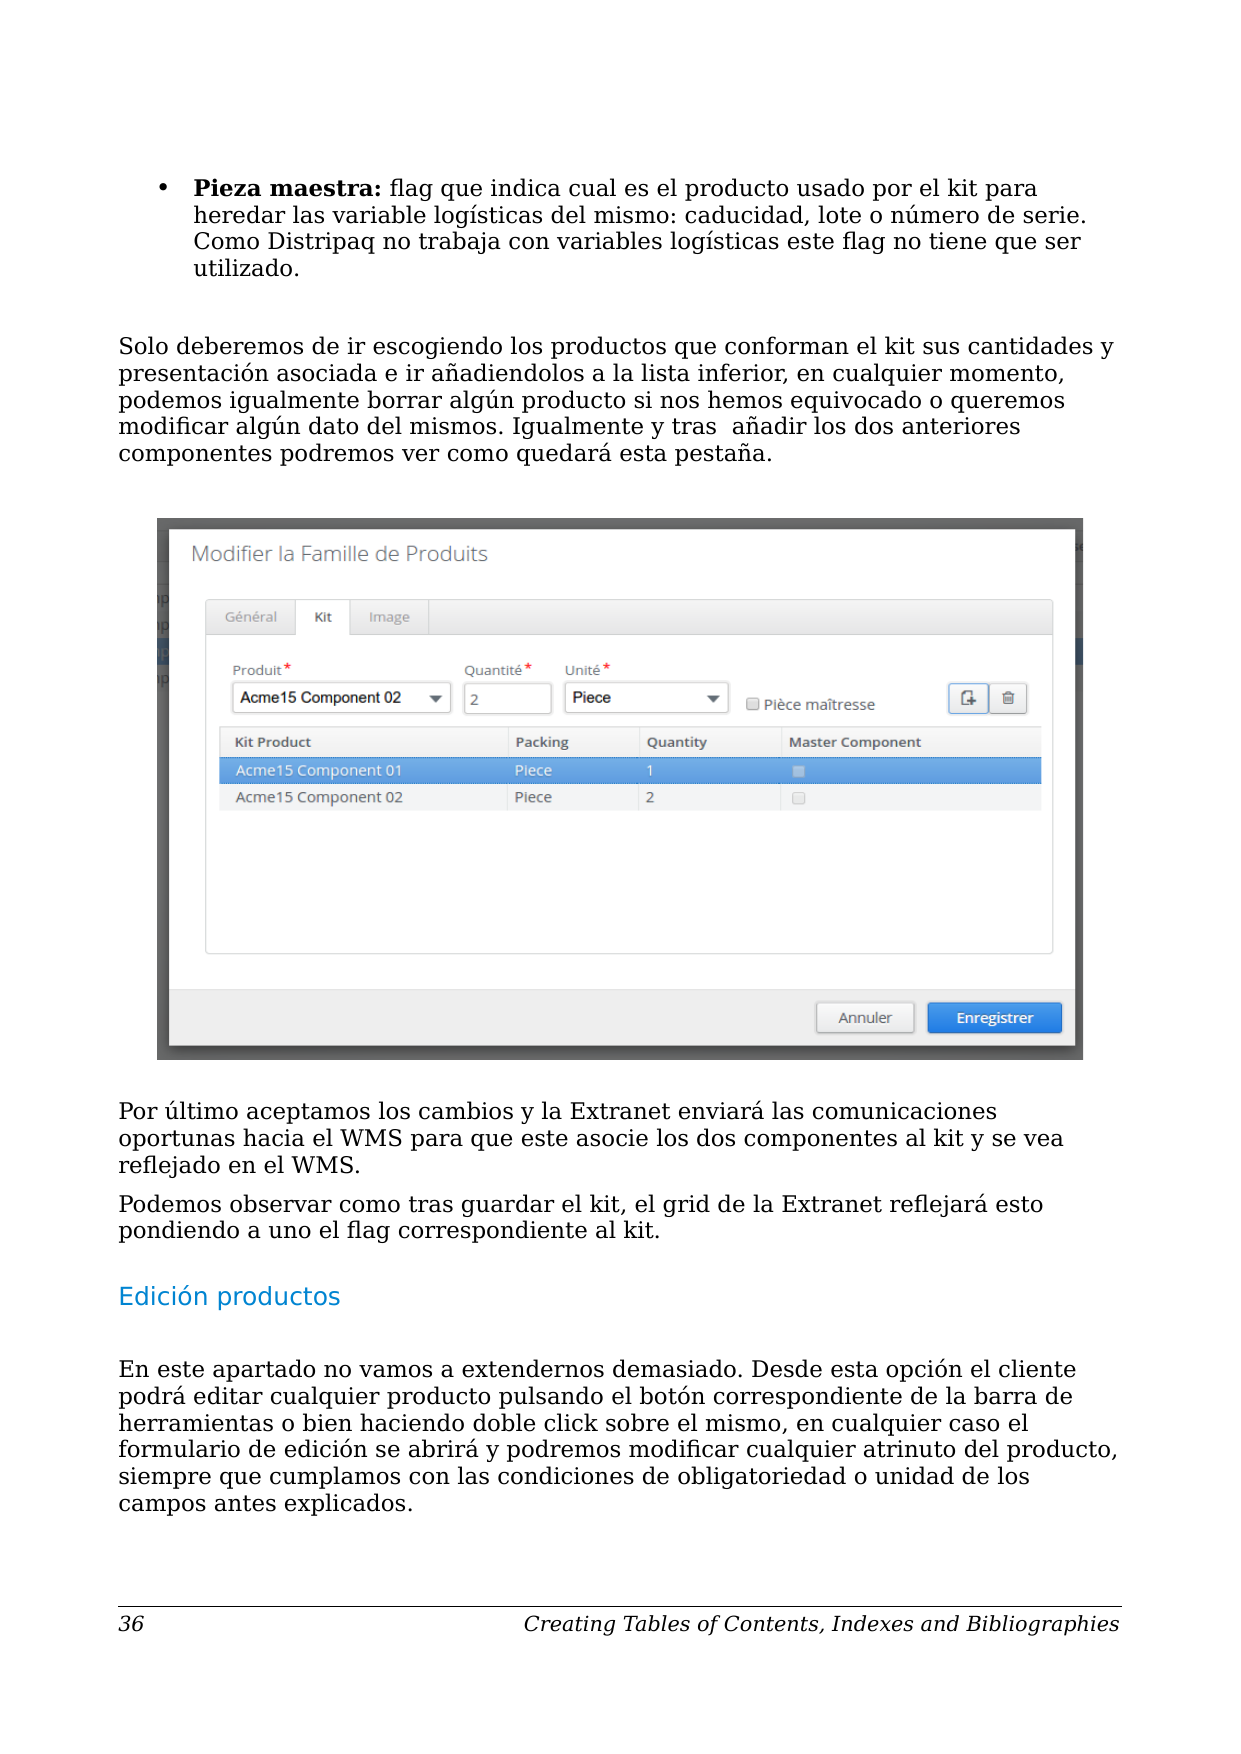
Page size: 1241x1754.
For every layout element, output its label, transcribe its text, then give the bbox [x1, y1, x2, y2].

text Solo deberemos de ir escogiendo los productos que conforman el kit sus cantidades y presentación asociada e ir añadiendolos a la lista inferior, en cualquier momento, podemos igualmente borrar algún producto si nos hemos equivocado o queremos modificar algún dato del mismos. Igualmente y tras añadir los dos anteriores componentes podremos ver como quedará esta pestaña. [118, 333, 1122, 467]
text Por último aceptamos los cambios y la Extranet enviará las comunicaciones oportunas hacia el WMS para que este asocie los dos componentes al kit y se vea reflejado en el WMS. [118, 1098, 1122, 1178]
subtitle Edición productos [118, 1282, 1122, 1311]
picture [157, 518, 1084, 1060]
text Podemos observar como tras guardar el kit, el grid de la Extranet reflejará esto pondiendo a uno el flag correspondiente al kit. [118, 1191, 1122, 1244]
list Pieza maestra: flag que indica cual es el producto usado por el kit para heredar las variable logísticas del mismo: caducidad, lote o número de serie. Como Distripaq no trabaja con variables logísticas este flag no tiene que ser utilizado. [156, 173, 1122, 282]
text En este apartado no vamos a extendernos demasiado. Desde esta opción el cliente podrá editar cualquier producto pulsando el botón correspondiente de la barra de herramientas o bien haciendo doble click sobre el mismo, en cualquier caso el formulario de edición se abrirá y podremos modificar cualquier atrinuto del producto, siempre que cumplamos con las condiciones de obligatoriedad o unidad de los campos antes explicados. [118, 1356, 1122, 1516]
